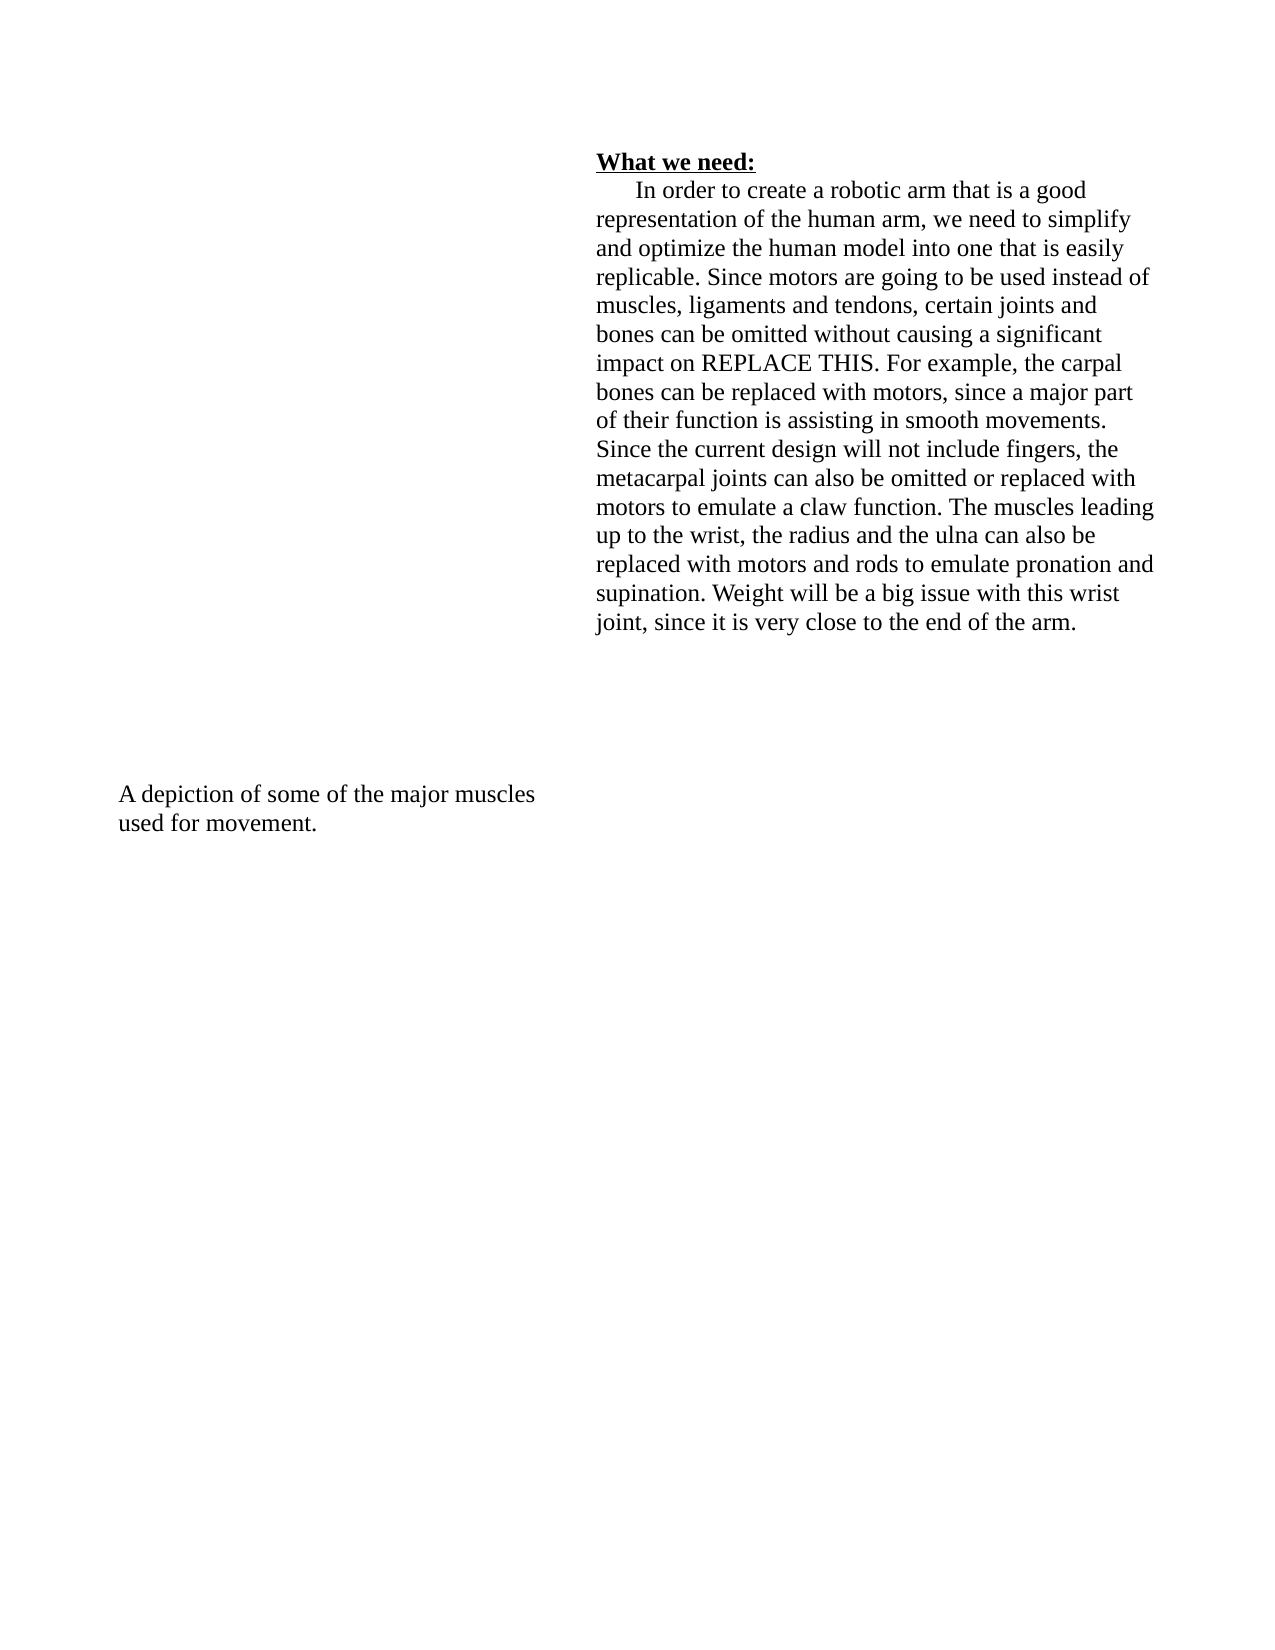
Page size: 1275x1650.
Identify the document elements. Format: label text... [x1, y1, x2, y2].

text In order to create a robotic arm that is a good representation of the human arm, we need to simplify and optimize the human model into one that is easily replicable. Since motors are going to be used instead of muscles, ligaments and tendons, certain joints and bones can be omitted without causing a significant impact on REPLACE THIS. For example, the carpal bones can be replaced with motors, since a major part of their function is assisting in smooth movements. Since the current design will not include fingers, the metacarpal joints can also be omitted or replaced with motors to emulate a claw function. The muscles leading up to the wrist, the radius and the ulna can also be replaced with motors and rods to emulate pronation and supination. Weight will be a big issue with this wrist joint, since it is very close to the end of the arm. [118, 176, 1157, 636]
text What we need: [118, 147, 1157, 176]
text A depiction of some of the major muscles used for movement. [118, 779, 585, 837]
